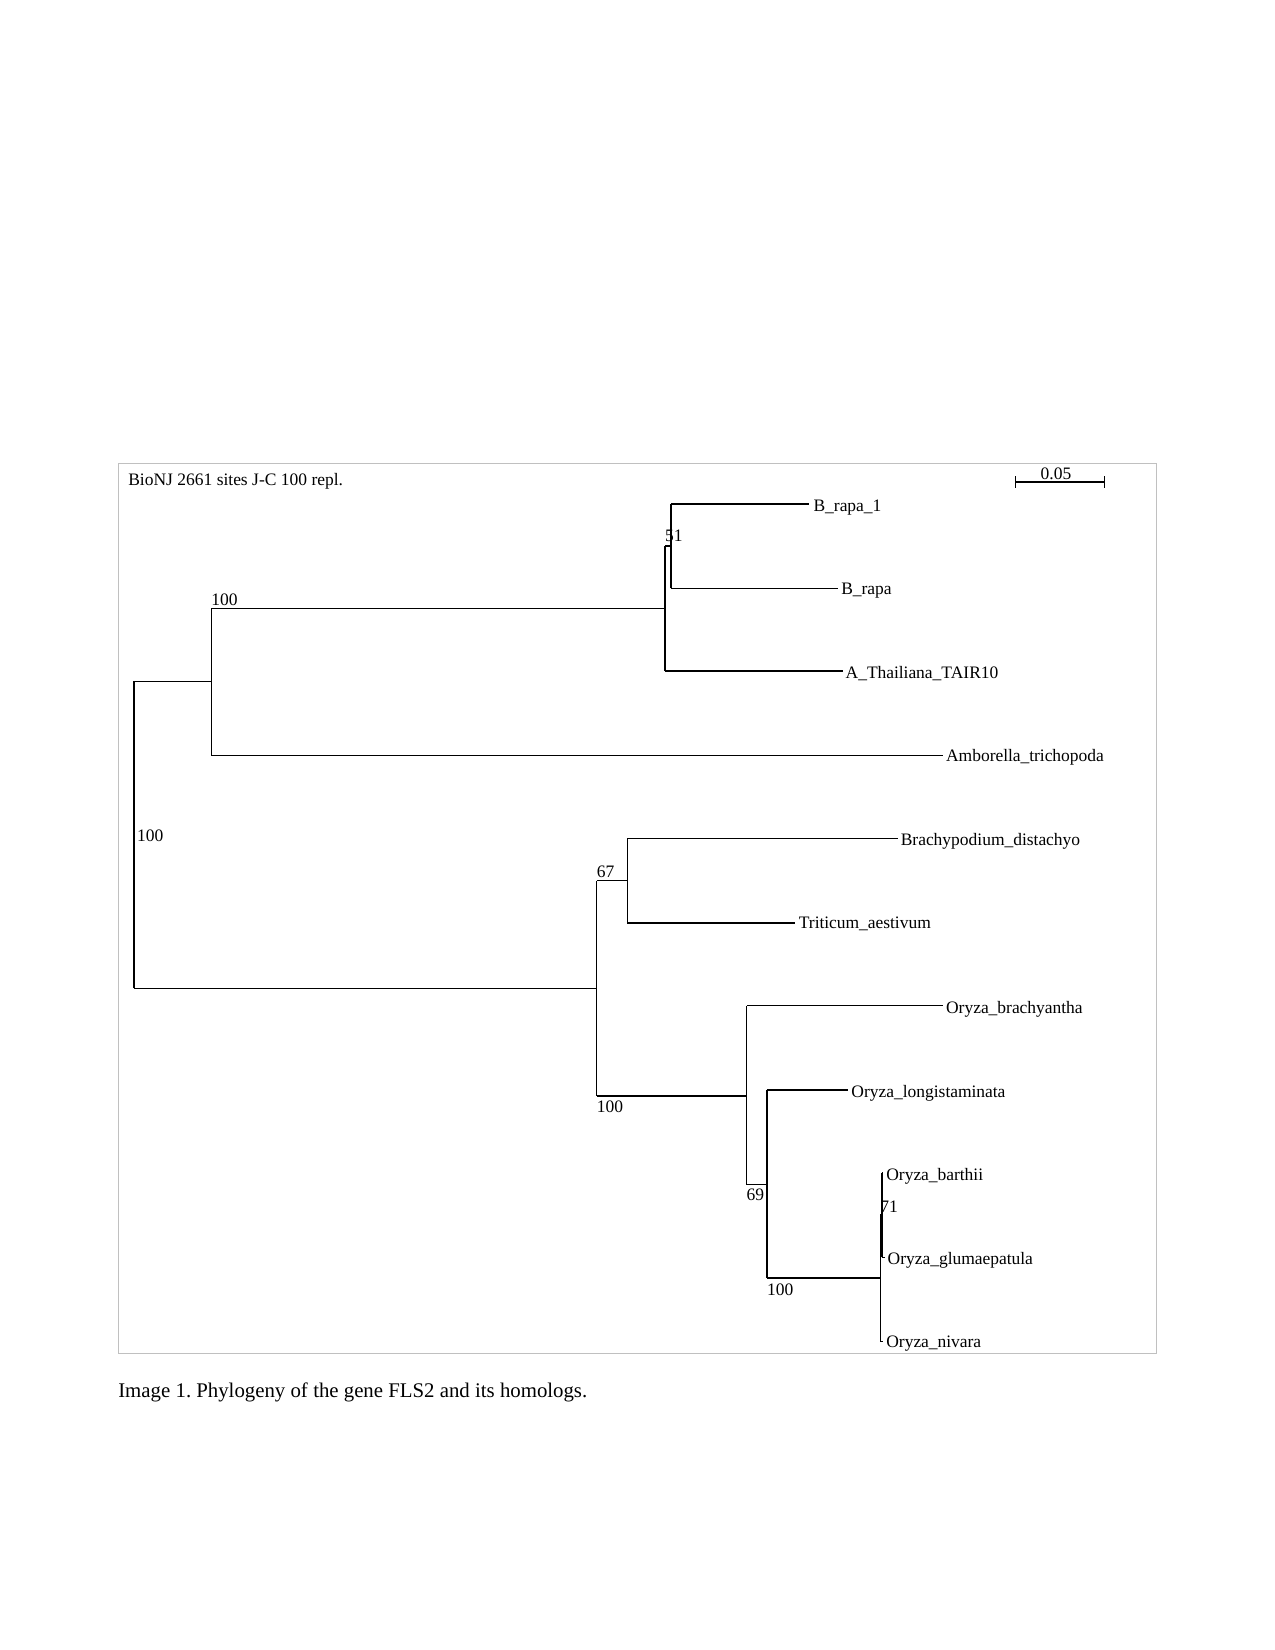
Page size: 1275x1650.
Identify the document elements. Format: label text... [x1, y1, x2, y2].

text Image 1. Phylogeny of the gene FLS2 and its homologs. [118, 1354, 1157, 1402]
text Image 1. Phylogeny of the gene FLS2 and its homologs. [119, 464, 1156, 1353]
